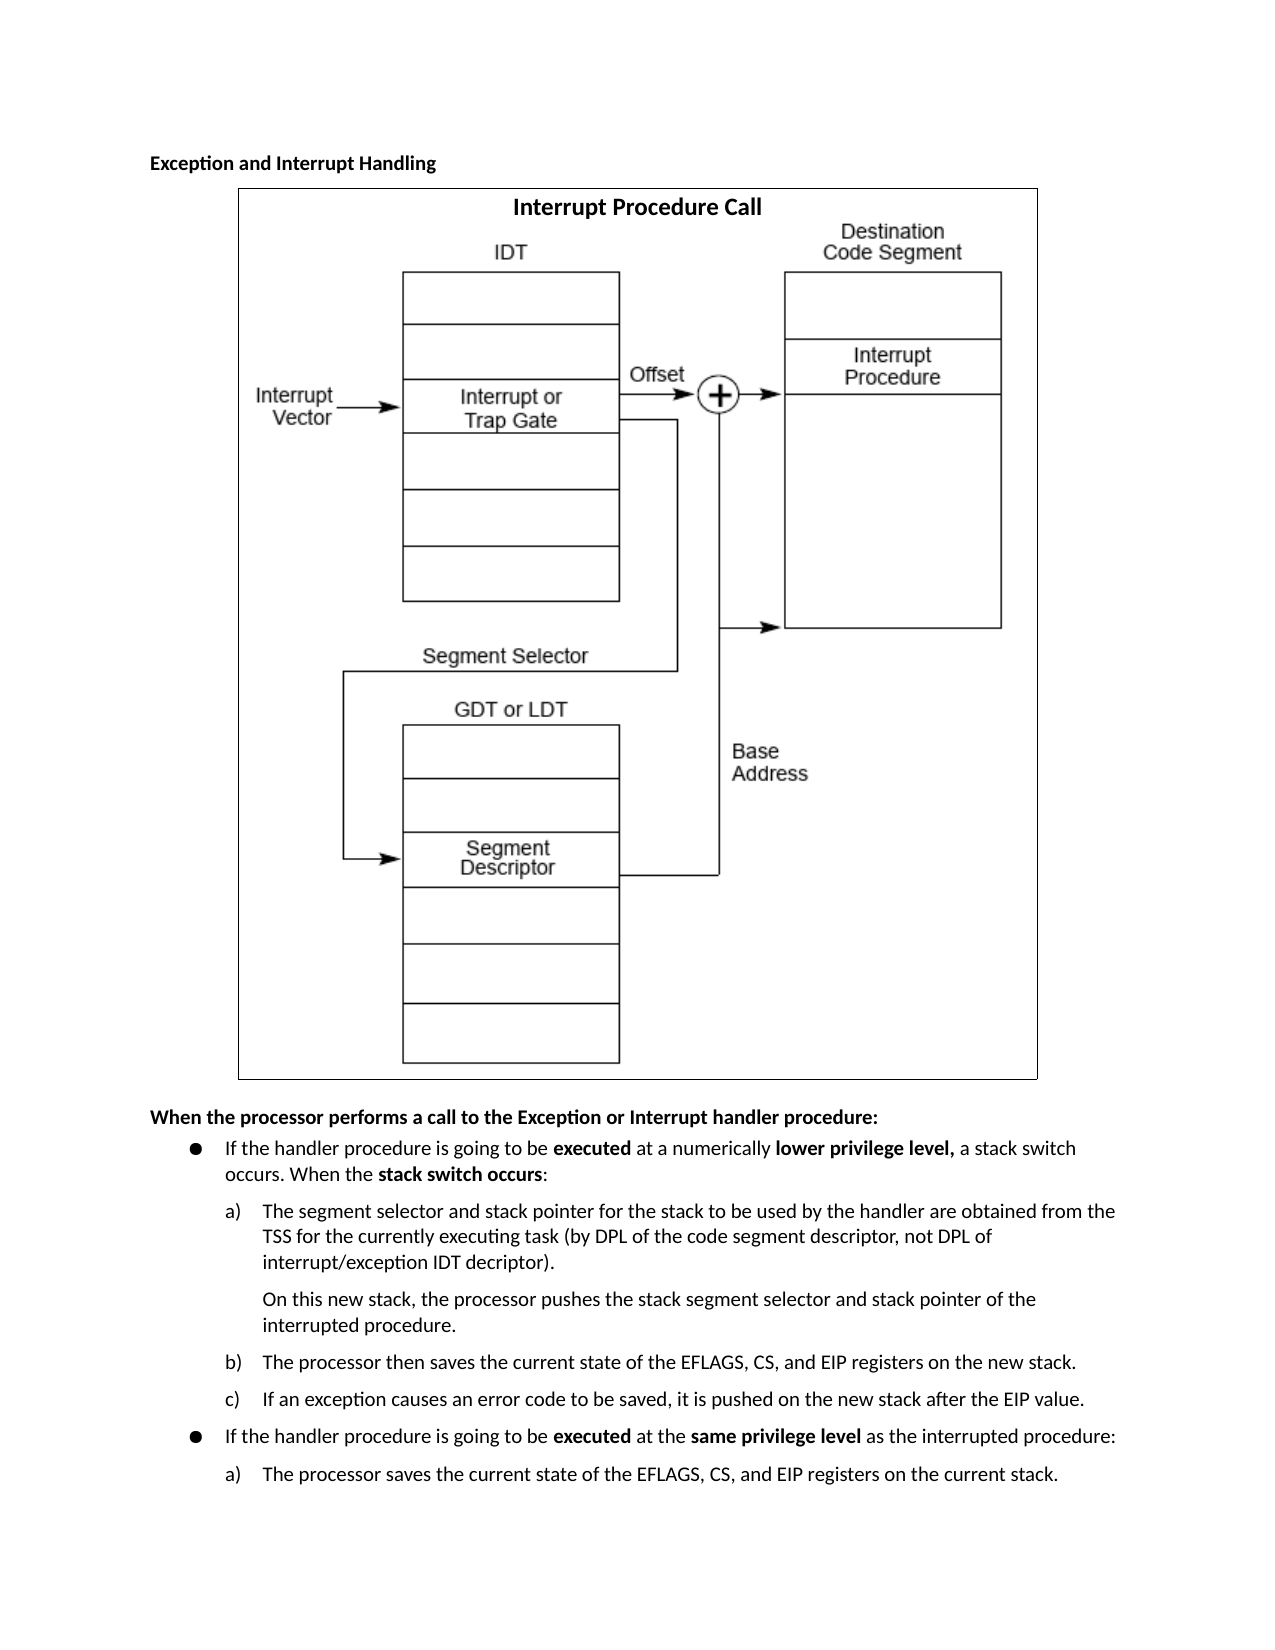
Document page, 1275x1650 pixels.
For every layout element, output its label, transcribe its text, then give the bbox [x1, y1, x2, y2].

list On this new stack, the processor pushes the stack segment selector and stack pointer of the interrupted procedure. [225, 1286, 1125, 1337]
subtitle Exception and Interrupt Handling [150, 150, 1125, 175]
list If the handler procedure is going to be executed at the same privilege level as the interrupted procedure: [187, 1424, 1125, 1449]
list If an exception causes an error code to be saved, it is pushed on the new stack after the EIP value. [225, 1386, 1125, 1412]
list The processor then saves the current state of the EFLAGS, CS, and EIP registers on the new stack. [225, 1349, 1125, 1374]
text Interrupt Procedure Call [241, 191, 1034, 221]
list If the handler procedure is going to be executed at a numerically lower privilege level, a stack switch occurs. When the stack switch occurs: [187, 1136, 1125, 1186]
text When the processor performs a call to the Exception or Interrupt handler procedure: [150, 1104, 1125, 1130]
list The processor saves the current state of the EFLAGS, CS, and EIP registers on the current stack. [225, 1461, 1125, 1486]
list The segment selector and stack pointer for the stack to be used by the handler are obtained from the TSS for the currently executing task (by DPL of the code segment descriptor, not DPL of interrupt/exception IDT decriptor). [225, 1198, 1125, 1274]
picture [240, 221, 1035, 1076]
